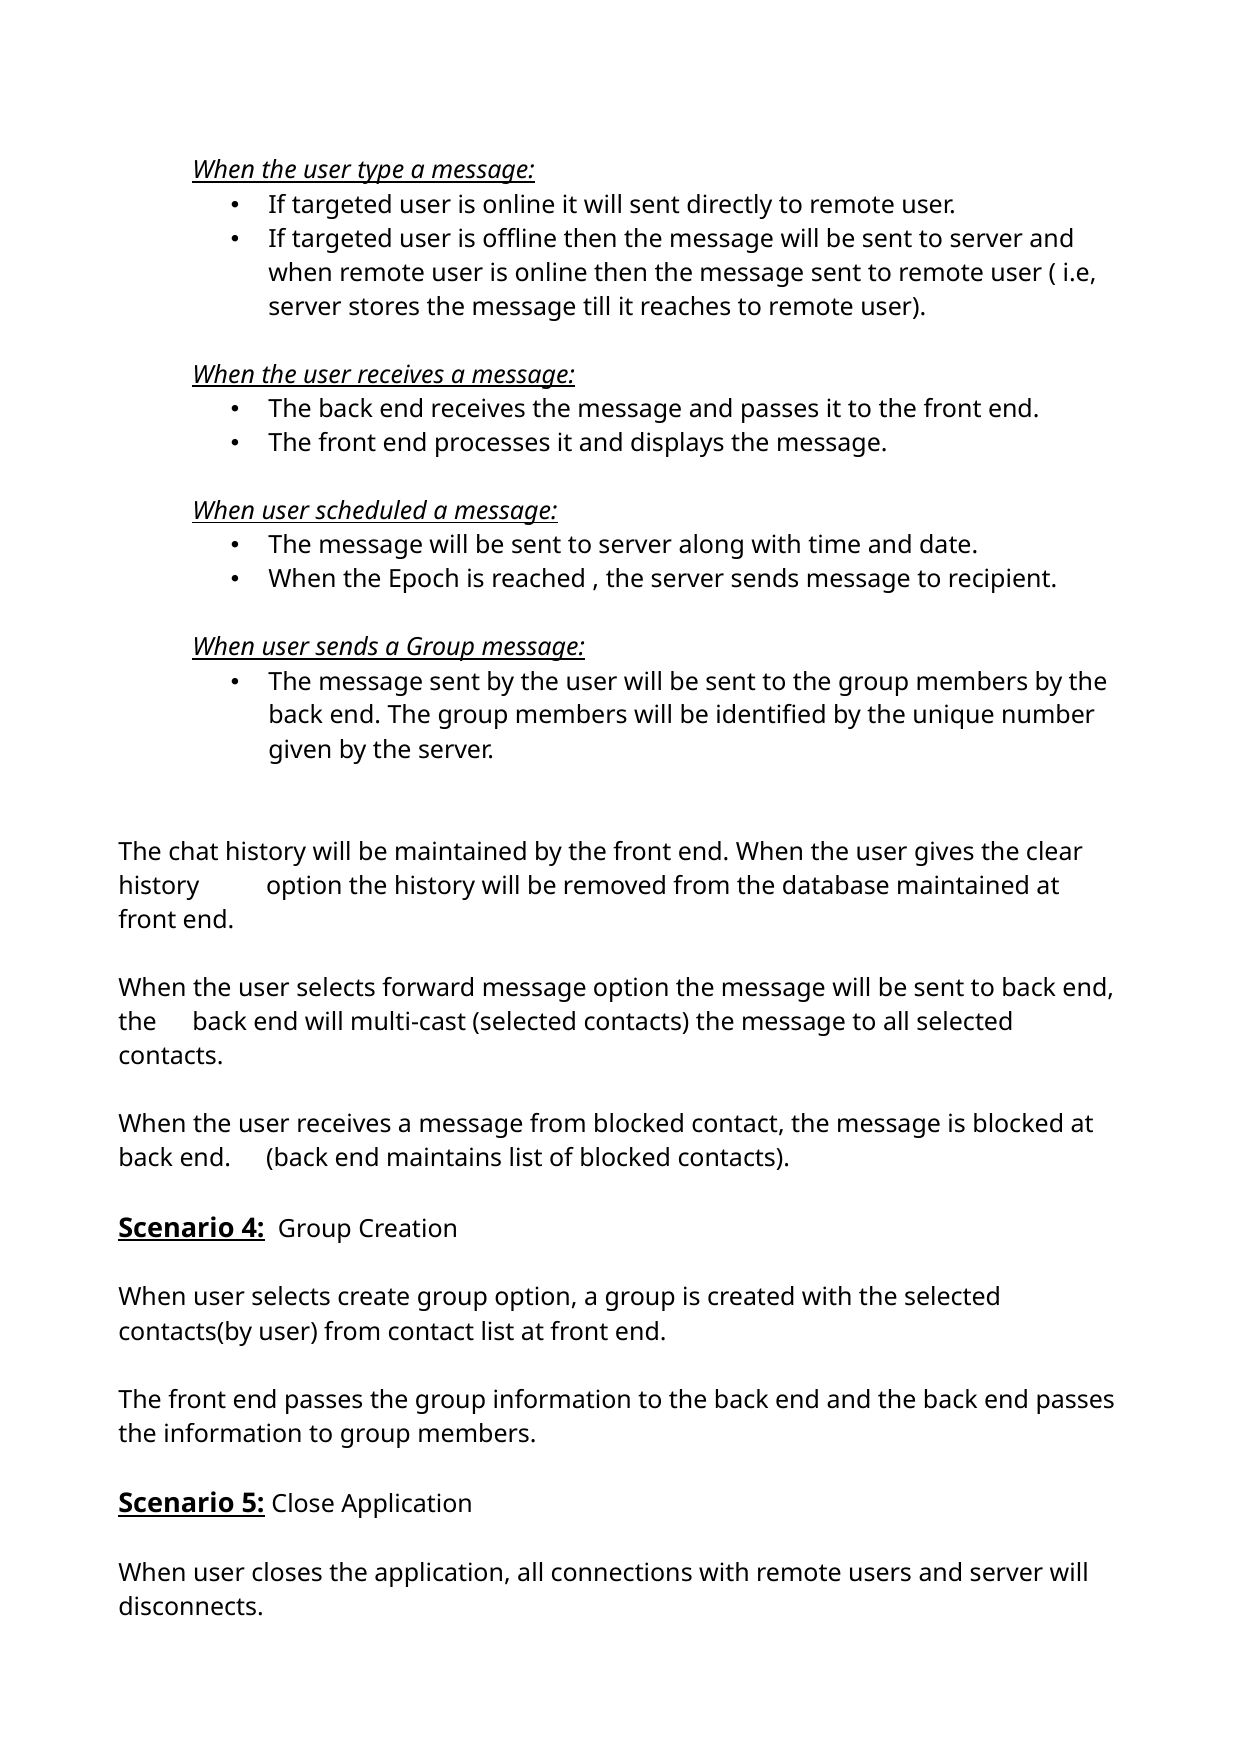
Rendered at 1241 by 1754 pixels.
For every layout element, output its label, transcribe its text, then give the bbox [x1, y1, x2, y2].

list If targeted user is offline then the message will be sent to server and when remote user is online then the message sent to remote user ( i.e, server stores the message till it reaches to remote user). [231, 220, 1122, 322]
list When the Epoch is reached , the server sends message to recipient. [231, 561, 1122, 595]
text When user sends a Group message: [118, 629, 1122, 663]
text When the user receives a message: [118, 357, 1122, 391]
text When user scheduled a message: [118, 493, 1122, 527]
list The message sent by the user will be sent to the group members by the back end. The group members will be identified by the unique number given by the server. [231, 663, 1122, 765]
text When user selects create group option, a group is created with the selected contacts(by user) from contact list at front end. [118, 1279, 1122, 1347]
list The message will be sent to server along with time and date. [231, 527, 1122, 561]
text When the user receives a message from blocked contact, the message is blocked at back end. (back end maintains list of blocked contacts). [118, 1106, 1122, 1174]
text The chat history will be maintained by the front end. When the user gives the clear history option the history will be removed from the database maintained at front end. [118, 833, 1122, 936]
list The back end receives the message and passes it to the front end. [231, 391, 1122, 425]
list If targeted user is online it will sent directly to remote user. [231, 186, 1122, 220]
text When user closes the application, all connections with remote users and server will disconnects. [118, 1554, 1122, 1622]
list The front end processes it and displays the message. [231, 425, 1122, 459]
text The front end passes the group information to the back end and the back end passes the information to group members. [118, 1381, 1122, 1449]
text Scenario 5: Close Application [118, 1483, 1122, 1520]
text When the user type a message: [118, 152, 1122, 186]
text When the user selects forward message option the message will be sent to back end, the back end will multi-cast (selected contacts) the message to all selected contacts. [118, 970, 1122, 1072]
text Scenario 4: Group Creation [118, 1208, 1122, 1245]
